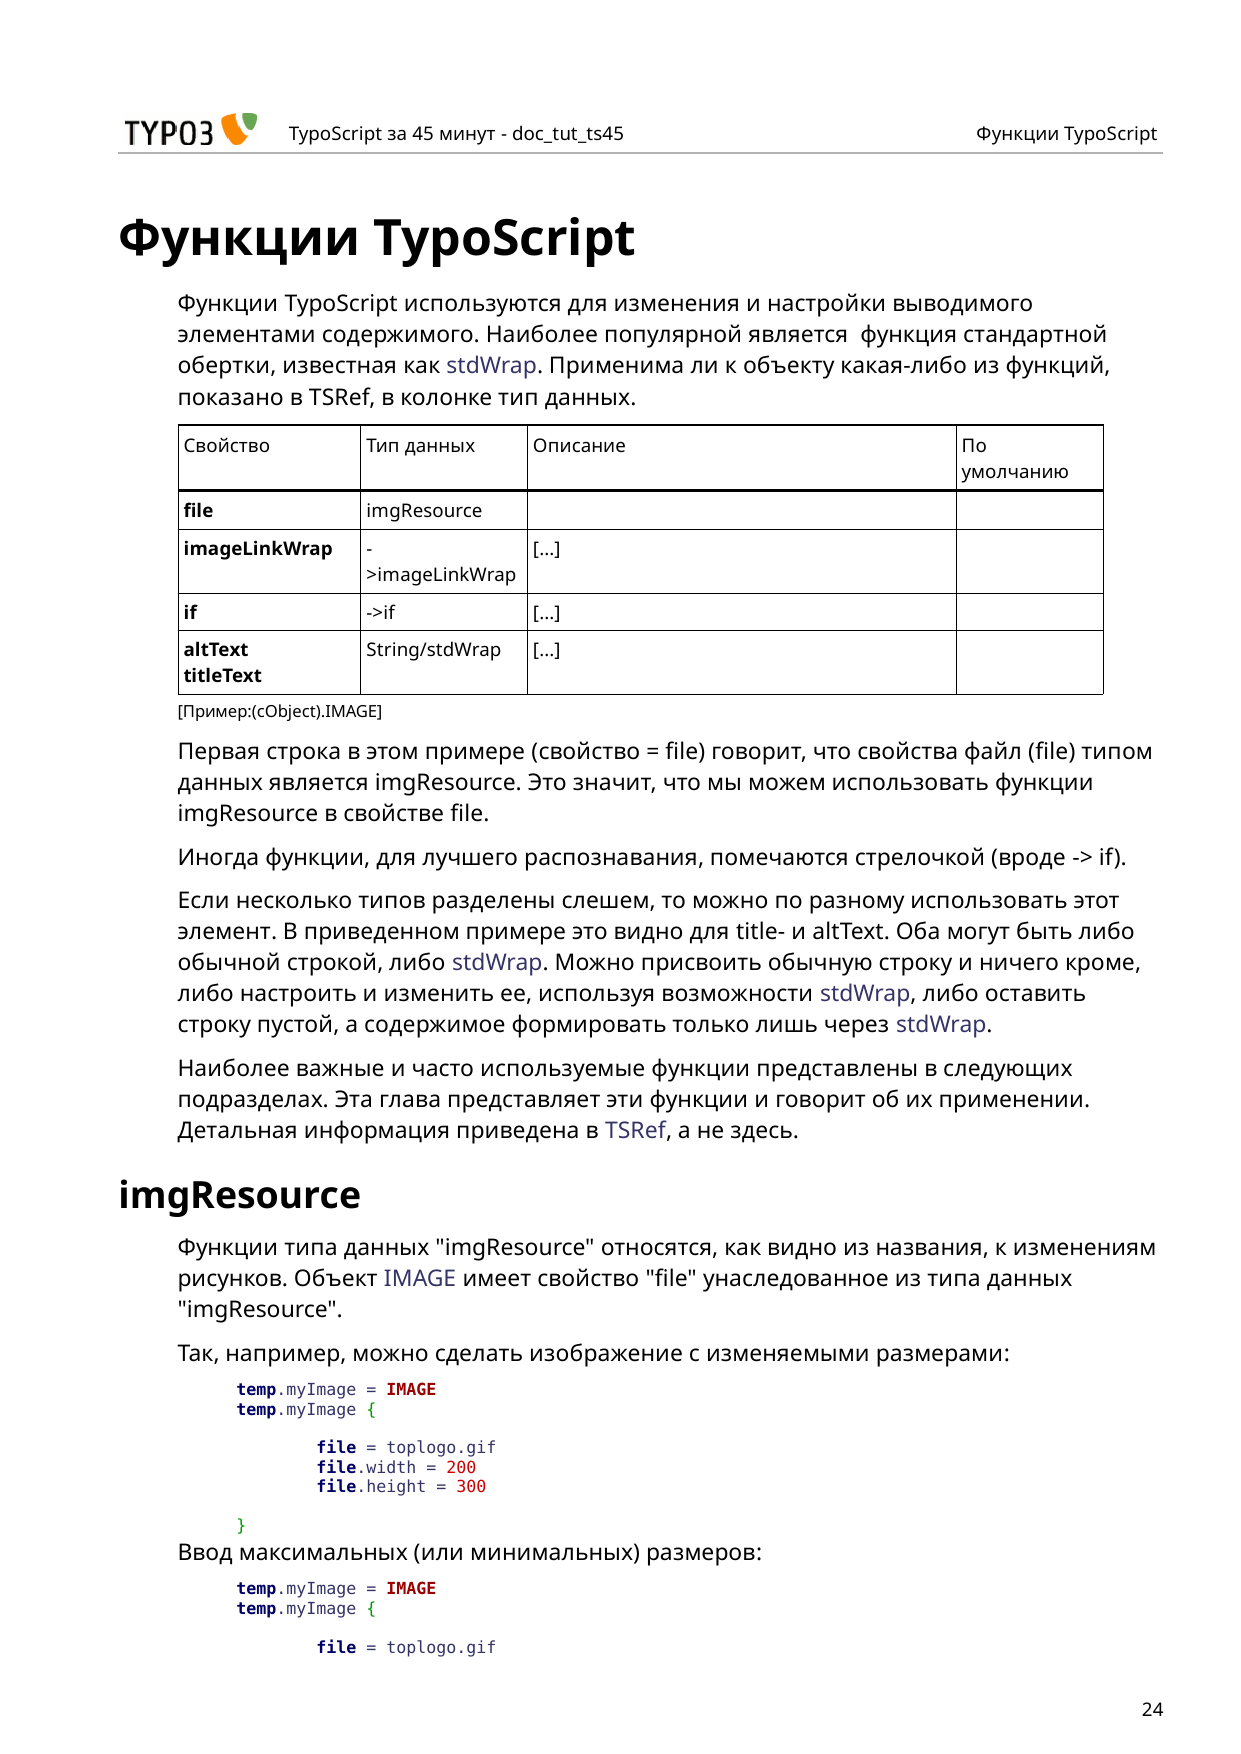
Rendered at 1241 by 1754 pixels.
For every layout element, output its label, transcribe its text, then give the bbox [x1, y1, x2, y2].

text file.width = 200 [236, 1458, 1163, 1477]
table_cell imgResource [361, 492, 527, 529]
table_cell if [179, 594, 360, 630]
text file = toplogo.gif [236, 1638, 1163, 1657]
table_header По умолчанию [957, 426, 1103, 489]
table_cell [...] [528, 631, 956, 694]
subtitle imgResource [118, 1168, 1163, 1219]
table_cell [...] [528, 530, 956, 593]
text Так, например, можно сделать изображение с изменяемыми размерами: [177, 1337, 1163, 1368]
text Ввод максимальных (или минимальных) размеров: [177, 1536, 1163, 1567]
table_cell imageLinkWrap [179, 530, 360, 593]
text } [236, 1516, 1163, 1536]
text temp.myImage { [236, 1399, 1163, 1419]
text file.height = 300 [236, 1477, 1163, 1497]
table_header Описание [528, 426, 956, 489]
table_cell String/stdWrap [361, 631, 527, 694]
text Иногда функции, для лучшего распознавания, помечаются стрелочкой (вроде -> if). [177, 840, 1163, 871]
text Если несколько типов разделены слешем, то можно по разному использовать этот элемент. В приведенном примере это видно для title- и altText. Оба могут быть либо обычной строкой, либо stdWrap. Можно присвоить обычную строку и ничего кроме, либо настроить и изменить ее, используя возможности stdWrap, либо оставить строку пустой, а содержимое формировать только лишь через stdWrap. [177, 884, 1163, 1039]
table_cell [957, 492, 1103, 529]
table_cell [957, 631, 1103, 694]
text Функции TypoScript используются для изменения и настройки выводимого элементами содержимого. Наиболее популярной является функция стандартной обертки, известная как stdWrap. Применима ли к объекту какая-либо из функций, показано в TSRef, в колонке тип данных. [177, 287, 1163, 411]
table_cell [528, 492, 956, 529]
table_cell file [179, 492, 360, 529]
table_cell ->if [361, 594, 527, 630]
table_cell [...] [528, 594, 956, 630]
text temp.myImage = IMAGE [236, 1380, 1163, 1399]
table_cell ->imageLinkWrap [361, 530, 527, 593]
text file = toplogo.gif [236, 1438, 1163, 1458]
table_header Свойство [179, 426, 360, 489]
subtitle Функции TypoScript [118, 202, 1163, 269]
text Наиболее важные и часто используемые функции представлены в следующих подразделах. Эта глава представляет эти функции и говорит об их применении. Детальная информация приведена в TSRef, а не здесь. [177, 1051, 1163, 1144]
text Функции типа данных "imgResource" относятся, как видно из названия, к изменениям рисунков. Объект IMAGE имеет свойство "file" унаследованное из типа данных "imgResource". [177, 1231, 1163, 1324]
table_cell [957, 530, 1103, 593]
table_header Тип данных [361, 426, 527, 489]
table_cell [957, 594, 1103, 630]
picture [124, 112, 260, 145]
text temp.myImage { [236, 1599, 1163, 1618]
text Первая строка в этом примере (свойство = file) говорит, что свойства файл (file) типом данных является imgResource. Это значит, что мы можем использовать функции imgResource в свойстве file. [177, 735, 1163, 828]
text [Пример:(cObject).IMAGE] [177, 700, 1163, 722]
text temp.myImage = IMAGE [236, 1579, 1163, 1599]
table_cell altText titleText [179, 631, 360, 694]
